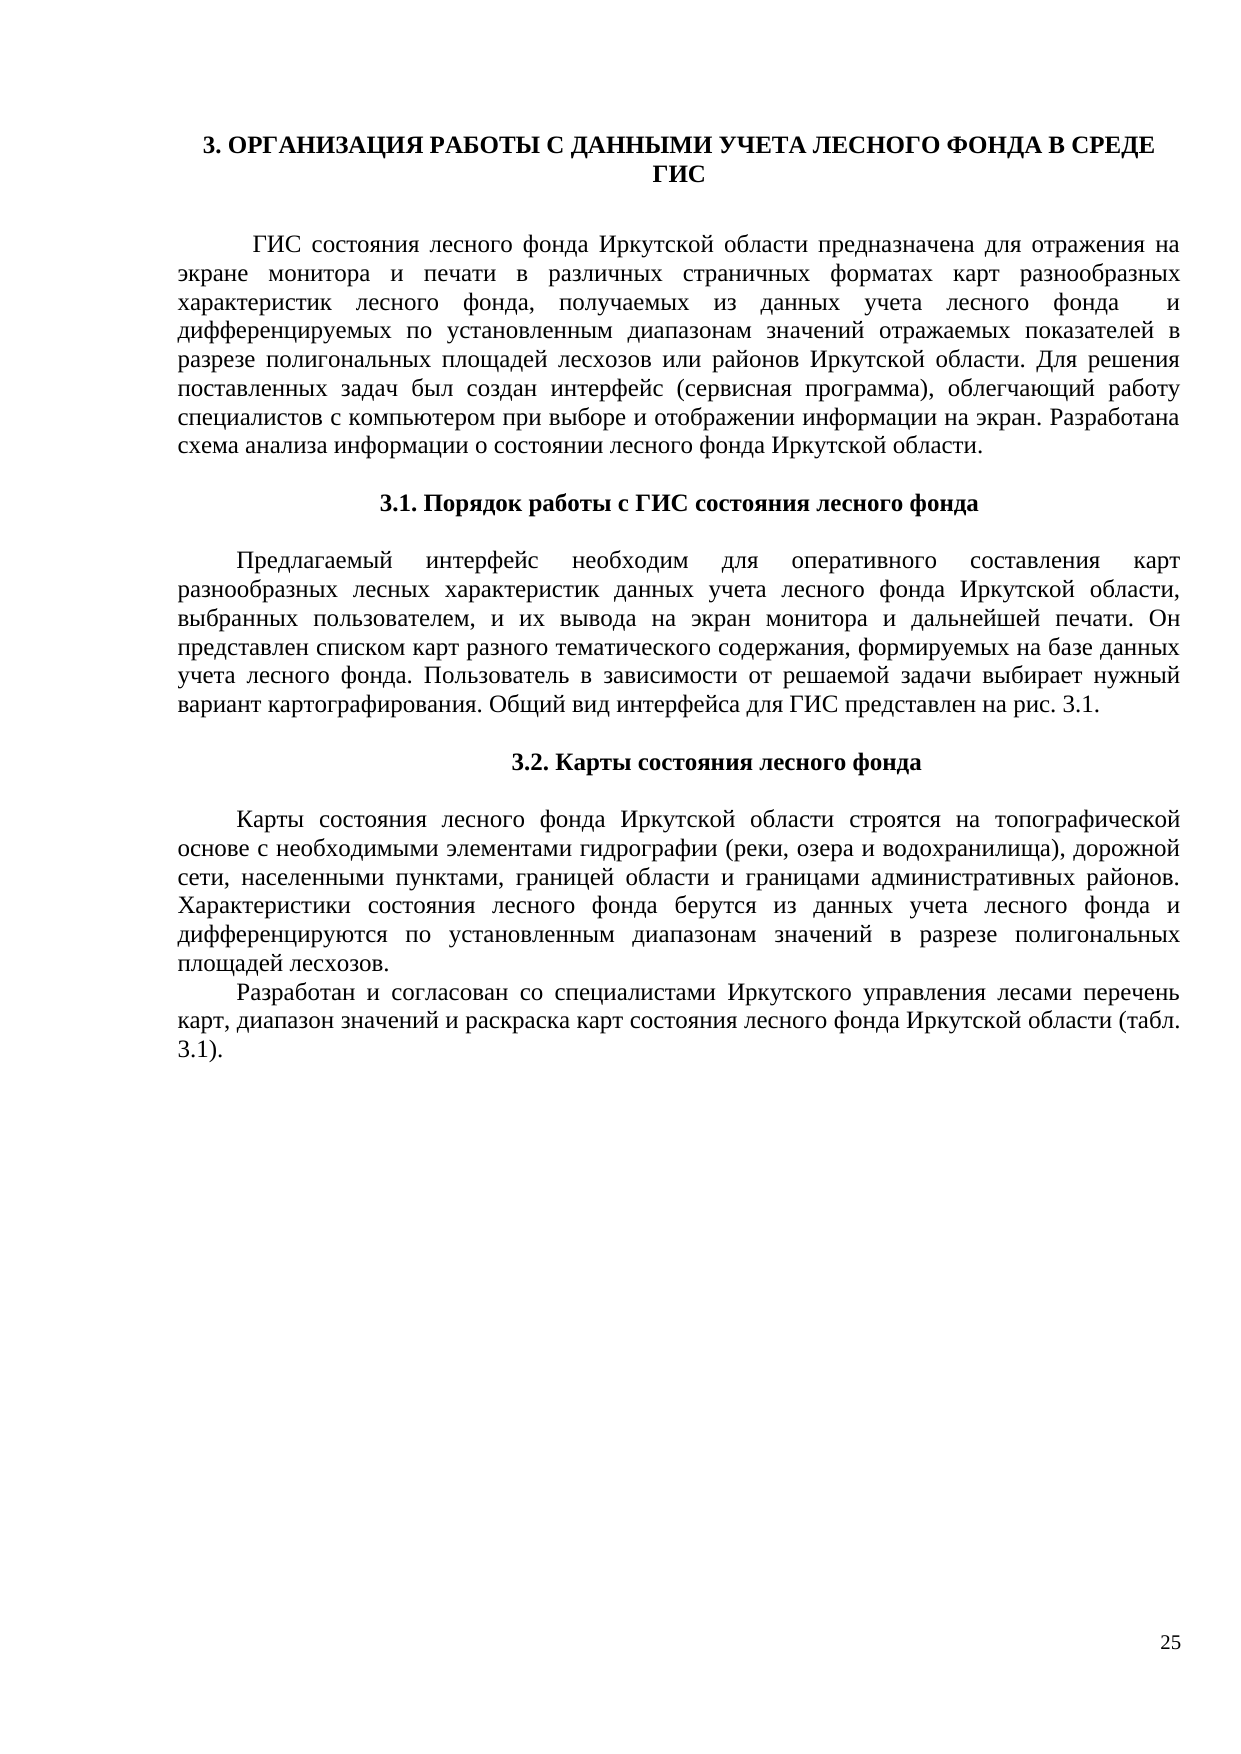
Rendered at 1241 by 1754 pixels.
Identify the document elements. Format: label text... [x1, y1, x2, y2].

text Разработан и согласован со специалистами Иркутского управления лесами перечень карт, диапазон значений и раскраска карт состояния лесного фонда Иркутской области (табл. 3.1). [177, 977, 1181, 1063]
text 3. Организация работы с данными учета лесного фонда в среде гис [177, 131, 1181, 188]
text 3.1. Порядок работы с ГИС состояния лесного фонда [177, 488, 1181, 517]
text Предлагаемый интерфейс необходим для оперативного составления карт разнообразных лесных характеристик данных учета лесного фонда Иркутской области, выбранных пользователем, и их вывода на экран монитора и дальнейшей печати. Он представлен списком карт разного тематического содержания, формируемых на базе данных учета лесного фонда. Пользователь в зависимости от решаемой задачи выбирает нужный вариант картографирования. Общий вид интерфейса для ГИС представлен на рис. 3.1. [177, 546, 1181, 718]
text ГИС состояния лесного фонда Иркутской области предназначена для отражения на экране монитора и печати в различных страничных форматах карт разнообразных характеристик лесного фонда, получаемых из данных учета лесного фонда и дифференцируемых по установленным диапазонам значений отражаемых показателей в разрезе полигональных площадей лесхозов или районов Иркутской области. Для решения поставленных задач был создан интерфейс (сервисная программа), облегчающий работу специалистов с компьютером при выборе и отображении информации на экран. Разработана схема анализа информации о состоянии лесного фонда Иркутской области. [177, 229, 1181, 459]
text Карты состояния лесного фонда Иркутской области строятся на топографической основе с необходимыми элементами гидрографии (реки, озера и водохранилища), дорожной сети, населенными пунктами, границей области и границами административных районов. Характеристики состояния лесного фонда берутся из данных учета лесного фонда и дифференцируются по установленным диапазонам значений в разрезе полигональных площадей лесхозов. [177, 804, 1181, 977]
text 3.2. Карты состояния лесного фонда [177, 747, 1181, 776]
